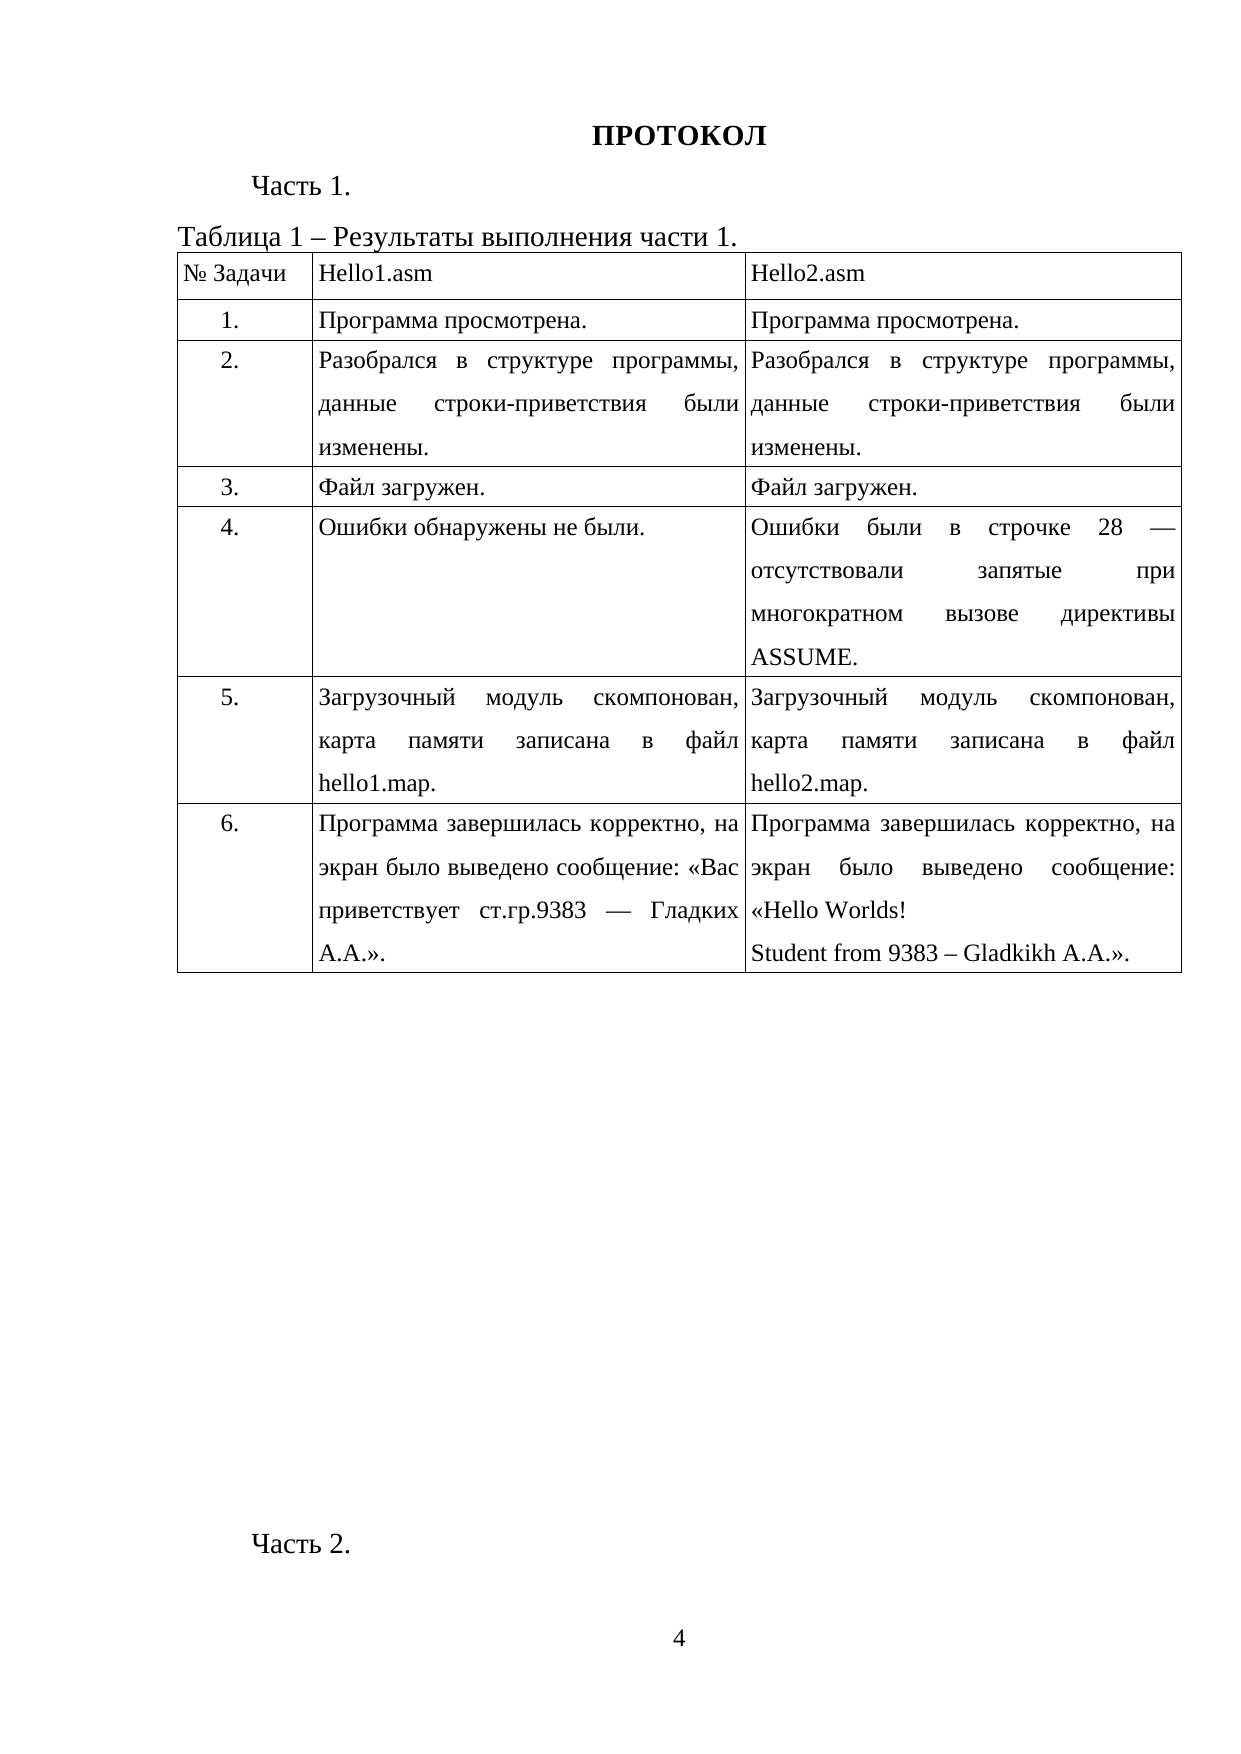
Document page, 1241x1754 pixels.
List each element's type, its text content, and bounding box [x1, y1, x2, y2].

table_cell Программа завершилась корректно, на экран было выведено сообщение: «Hello Worlds! Student from 9383 – Gladkikh A.A.». [746, 804, 1181, 972]
table_cell [178, 300, 312, 339]
table_header № Задачи [178, 253, 312, 299]
table_cell Разобрался в структуре программы, данные строки-приветствия были изменены. [313, 341, 745, 466]
table_cell Файл загружен. [746, 467, 1181, 506]
table_cell Файл загружен. [313, 467, 745, 506]
table_header Hello2.asm [746, 253, 1181, 299]
text Протокол [177, 118, 1181, 152]
table_cell Программа просмотрена. [313, 300, 745, 339]
table_header Hello1.asm [313, 253, 745, 299]
table_cell [178, 677, 312, 803]
table_cell Загрузочный модуль скомпонован, карта памяти записана в файл hello1.map. [313, 677, 745, 803]
text Часть 2. [177, 1526, 1181, 1559]
table_cell Ошибки обнаружены не были. [313, 507, 745, 676]
table_cell Программа завершилась корректно, на экран было выведено сообщение: «Вас приветствует ст.гр.9383 — Гладких А.А.». [313, 804, 745, 972]
table_cell [178, 467, 312, 506]
text Часть 1. [177, 168, 1181, 202]
table_cell Ошибки были в строчке 28 — отсутствовали запятые при многократном вызове директивы ASSUME. [746, 507, 1181, 676]
table_cell Разобрался в структуре программы, данные строки-приветствия были изменены. [746, 341, 1181, 466]
text Таблица 1 – Результаты выполнения части 1. [177, 219, 1181, 252]
table_cell Загрузочный модуль скомпонован, карта памяти записана в файл hello2.map. [746, 677, 1181, 803]
table_cell [178, 341, 312, 466]
table_cell [178, 804, 312, 972]
table_cell [178, 507, 312, 676]
table_cell Программа просмотрена. [746, 300, 1181, 339]
